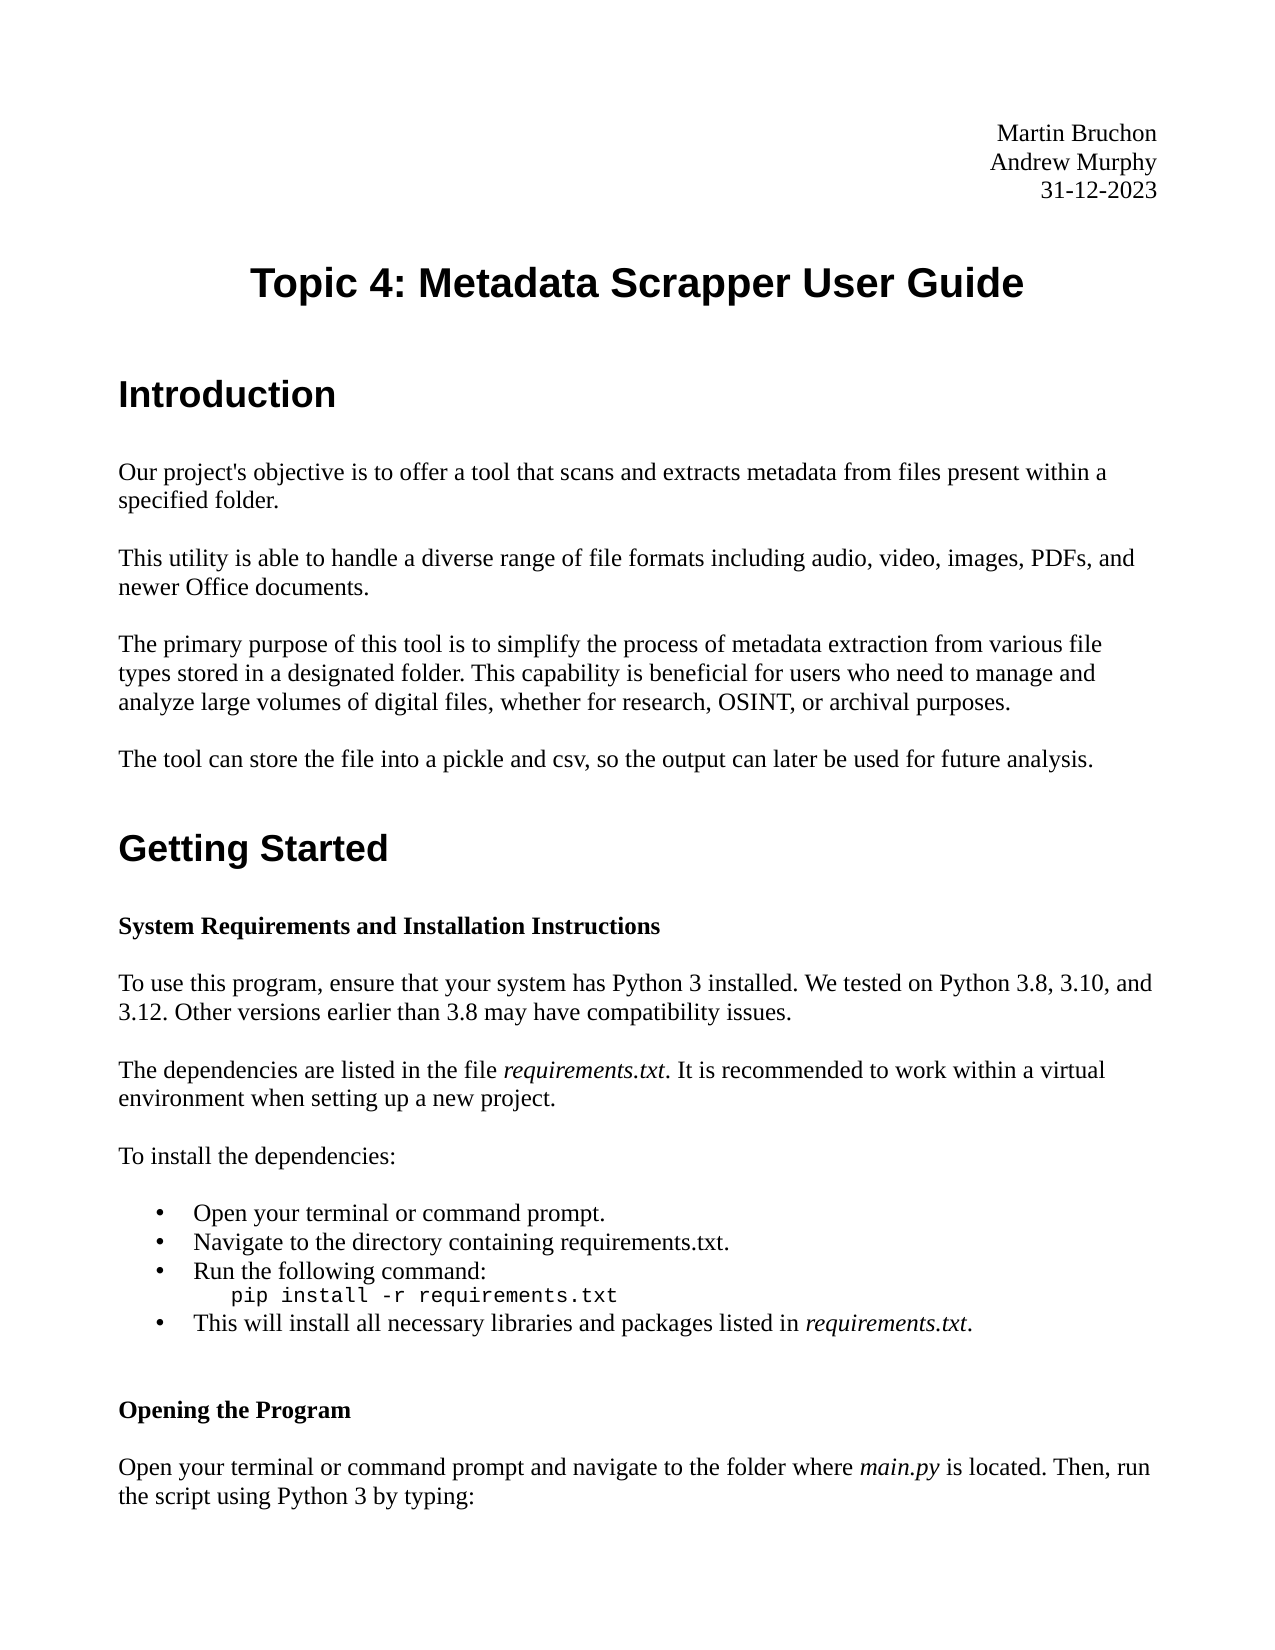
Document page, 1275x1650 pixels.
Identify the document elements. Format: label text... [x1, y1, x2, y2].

text 31-12-2023 [118, 176, 1157, 204]
text Our project's objective is to offer a tool that scans and extracts metadata from files present within a specified folder. [118, 457, 1157, 514]
text To use this program, ensure that your system has Python 3 installed. We tested on Python 3.8, 3.10, and 3.12. Other versions earlier than 3.8 may have compatibility issues. [118, 968, 1157, 1026]
list Navigate to the directory containing requirements.txt. [156, 1227, 1157, 1256]
text System Requirements and Installation Instructions [118, 911, 1157, 940]
list Open your terminal or command prompt. [156, 1198, 1157, 1227]
list pip install -r requirements.txt [193, 1285, 1157, 1308]
text The dependencies are listed in the file requirements.txt. It is recommended to work within a virtual environment when setting up a new project. [118, 1055, 1157, 1112]
list This will install all necessary libraries and packages listed in requirements.txt. [156, 1308, 1157, 1337]
text The tool can store the file into a pickle and csv, so the output can later be used for future analysis. [118, 744, 1157, 773]
subtitle Introduction [118, 372, 1157, 415]
text To install the dependencies: [118, 1141, 1157, 1170]
list Run the following command: [156, 1256, 1157, 1285]
text Andrew Murphy [118, 147, 1157, 176]
title Topic 4: Metadata Scrapper User Guide [118, 258, 1157, 306]
text Martin Bruchon [118, 118, 1157, 147]
text The primary purpose of this tool is to simplify the process of metadata extraction from various file types stored in a designated folder. This capability is beneficial for users who need to manage and analyze large volumes of digital files, whether for research, OSINT, or archival purposes. [118, 629, 1157, 715]
subtitle Getting Started [118, 827, 1157, 870]
text Open your terminal or command prompt and navigate to the folder where main.py is located. Then, run the script using Python 3 by typing: [118, 1452, 1157, 1510]
text Opening the Program [118, 1395, 1157, 1423]
text This utility is able to handle a diverse range of file formats including audio, video, images, PDFs, and newer Office documents. [118, 543, 1157, 600]
